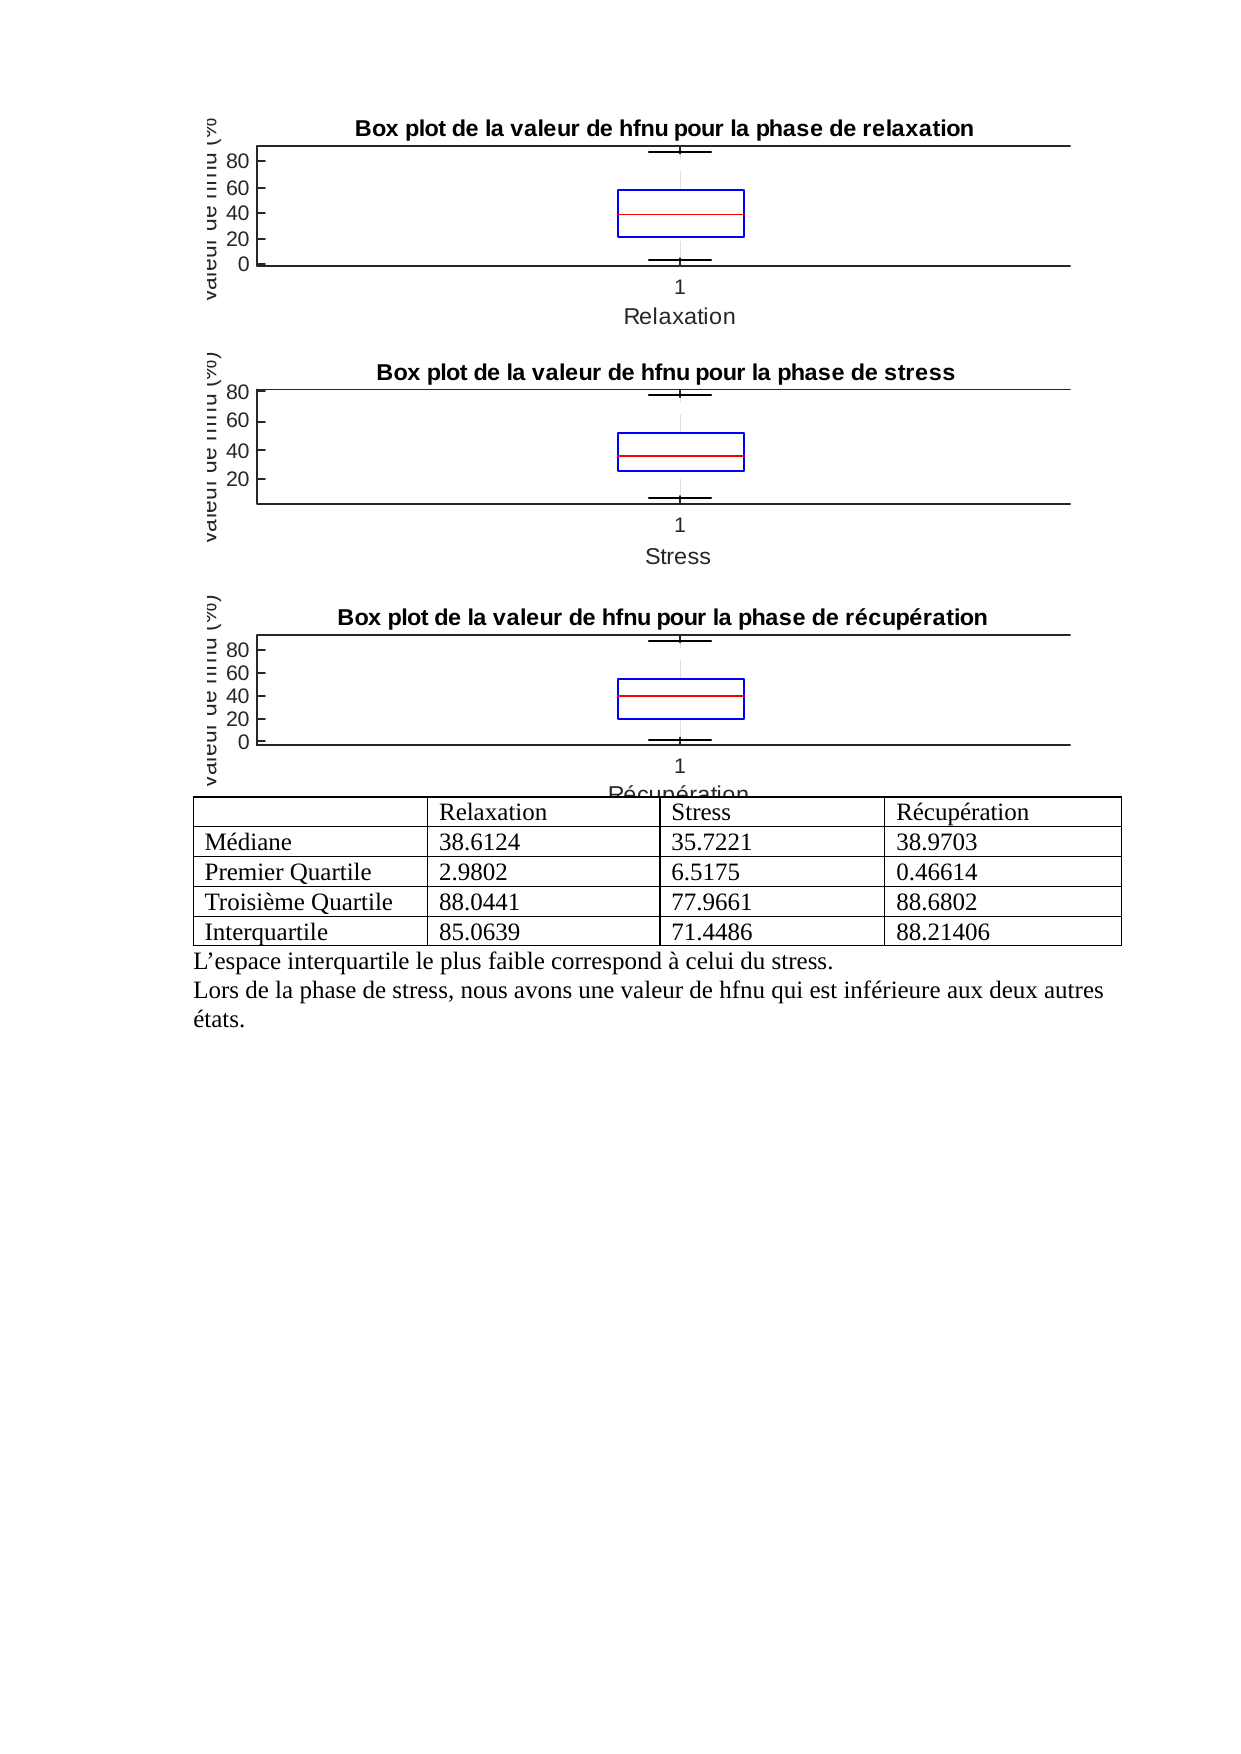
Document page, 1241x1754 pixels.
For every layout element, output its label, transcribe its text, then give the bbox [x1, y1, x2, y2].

table_cell 71.4486 [661, 917, 884, 945]
text L’espace interquartile le plus faible correspond à celui du stress. Lors de la phase de stress, nous avons une valeur de hfnu qui est inférieure aux deux autres états. [193, 946, 1122, 1033]
table_cell Médiane [194, 827, 427, 856]
table_cell 88.21406 [885, 917, 1121, 945]
table_header Récupération [885, 798, 1121, 826]
table_header [194, 798, 427, 826]
table_cell Premier Quartile [194, 857, 427, 886]
table_cell 88.0441 [428, 887, 659, 916]
table_cell 38.9703 [885, 827, 1121, 856]
table_header Stress [661, 798, 884, 826]
table_cell 0.46614 [885, 857, 1121, 886]
table_cell 38.6124 [428, 827, 659, 856]
table_cell 85.0639 [428, 917, 659, 945]
table_cell Interquartile [194, 917, 427, 945]
table_header Relaxation [428, 798, 659, 826]
table_cell Troisième Quartile [194, 887, 427, 916]
table_cell 77.9661 [661, 887, 884, 916]
table_cell 2.9802 [428, 857, 659, 886]
table_cell 6.5175 [661, 857, 884, 886]
table_cell 35.7221 [661, 827, 884, 856]
table_cell 88.6802 [885, 887, 1121, 916]
